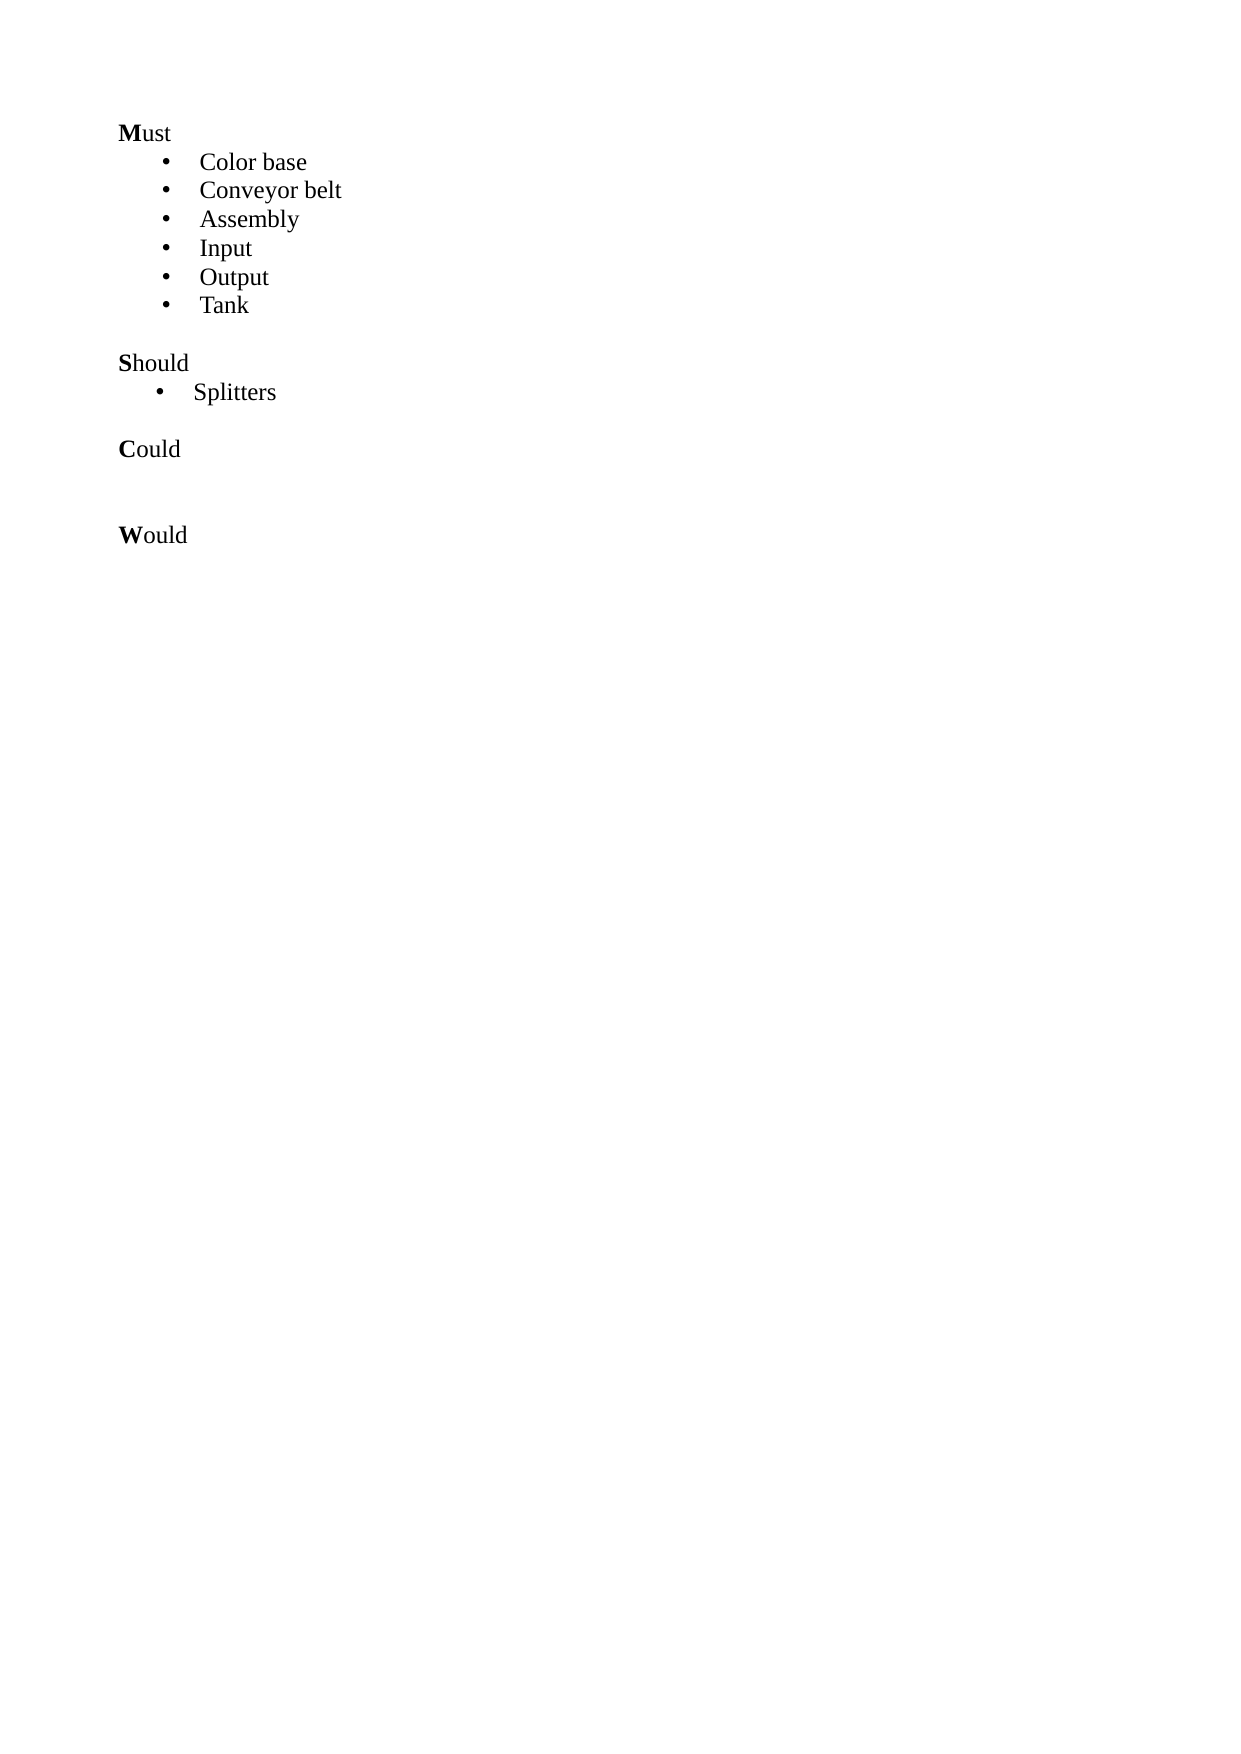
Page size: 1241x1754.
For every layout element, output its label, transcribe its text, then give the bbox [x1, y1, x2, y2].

text Would [118, 521, 1122, 549]
list Tank [162, 291, 1122, 319]
list Input [162, 233, 1122, 262]
text Could [118, 434, 1122, 463]
list Color base [162, 147, 1122, 176]
text Should [118, 348, 1122, 377]
list Splitters [156, 377, 1122, 406]
list Assembly [162, 204, 1122, 233]
list Conveyor belt [162, 176, 1122, 204]
list Output [162, 262, 1122, 291]
text Must [118, 118, 1122, 147]
